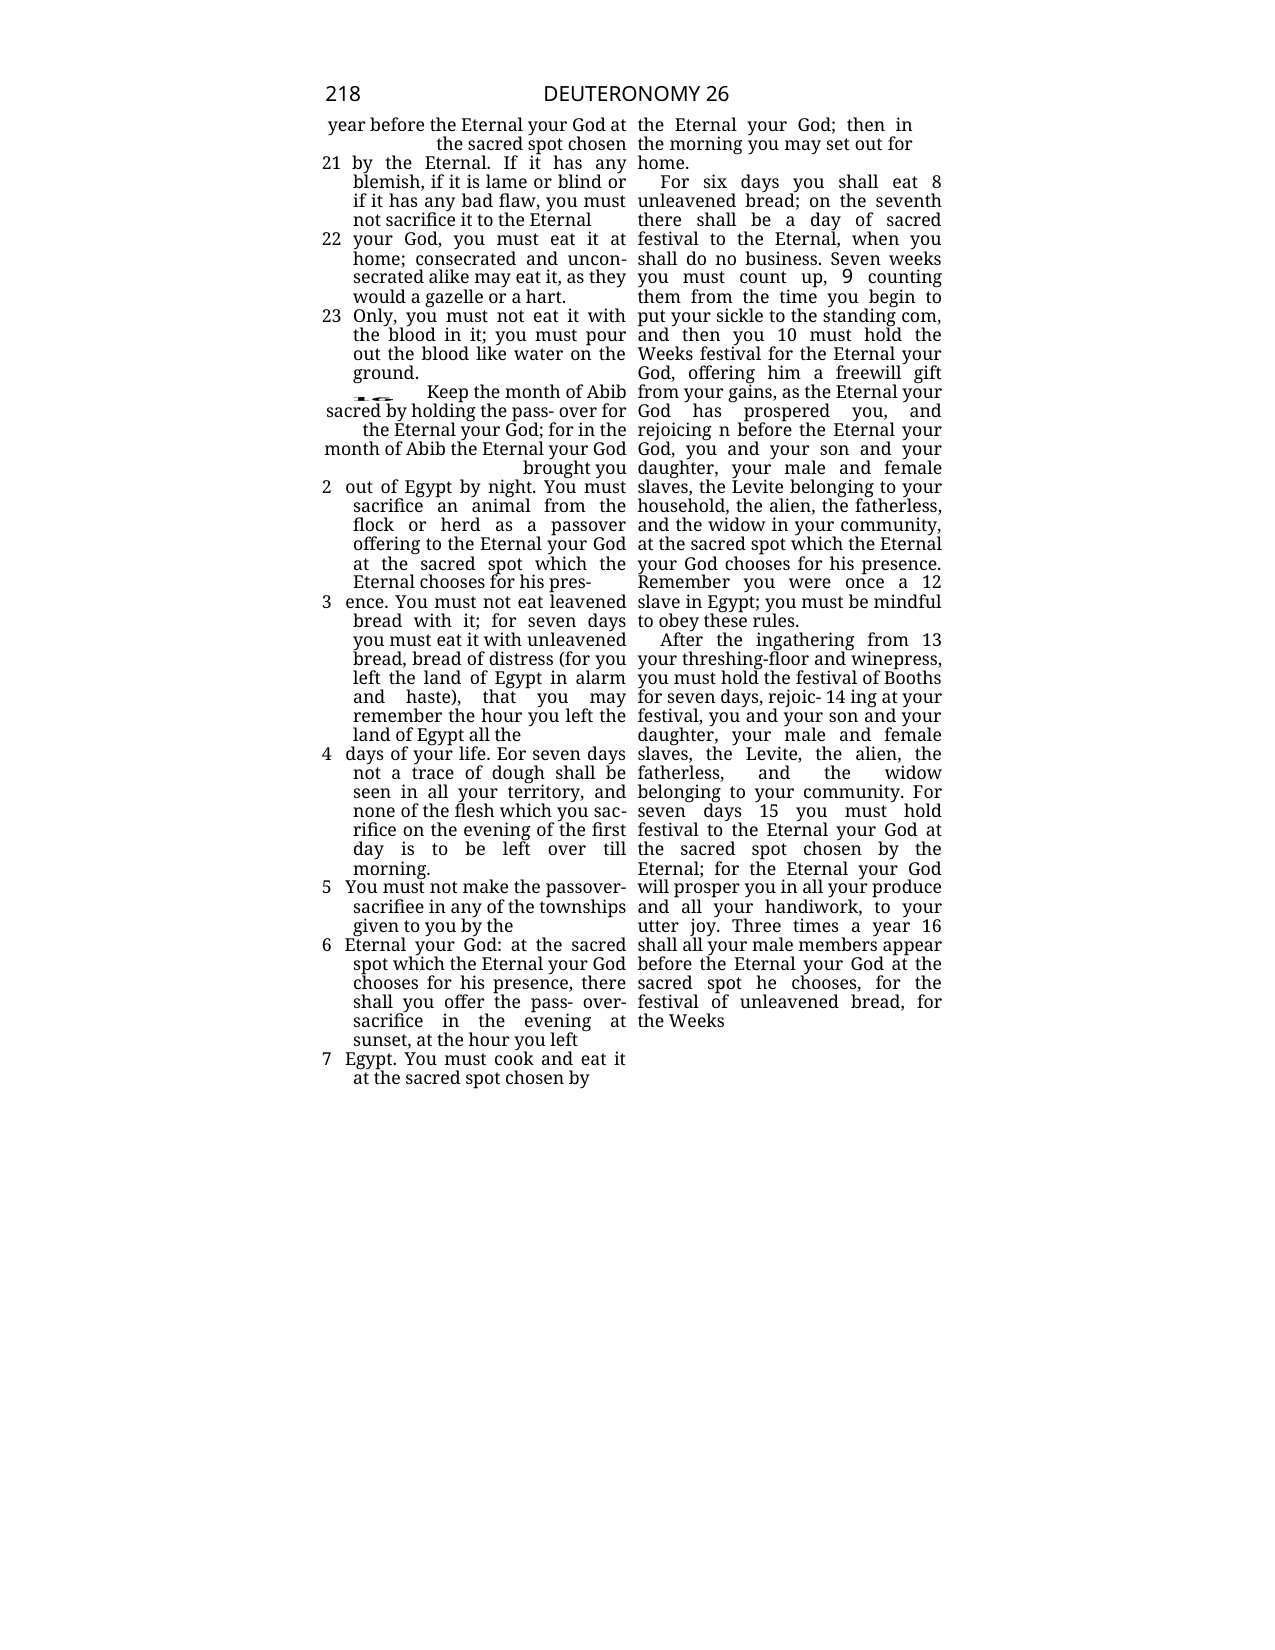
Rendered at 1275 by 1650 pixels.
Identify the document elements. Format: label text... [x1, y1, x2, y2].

list by the Eternal. If it has any blemish, if it is lame or blind or if it has any bad flaw, you must not sacrifice it to the Eternal [322, 154, 627, 231]
text For six days you shall eat 8 unleavened bread; on the sev­enth there shall be a day of sacred festival to the Eternal, when you shall do no business. Seven weeks you must count up, 9 counting them from the time you begin to put your sickle to the standing com, and then you 10 must hold the Weeks festival for the Eternal your God, offering him a freewill gift from your gains, as the Eternal your God has prospered you, and rejoicing n before the Eternal your God, you and your son and your daughter, your male and fe­male slaves, the Levite belong­ing to your household, the alien, the fatherless, and the widow in your community, at the sacred spot which the Eternal your God chooses for his presence. Remember you were once a 12 slave in Egypt; you must be mindful to obey these rules. [637, 173, 942, 631]
list your God, you must eat it at home; consecrated and uncon­secrated alike may eat it, as they would a gazelle or a hart. [322, 231, 627, 307]
text Keep the month of Abib sacred by holding the pass- over for the Eternal your God; for in the month of Abib the Eternal your God brought you [322, 383, 627, 478]
list out of Egypt by night. You must sacrifice an animal from the flock or herd as a passover offering to the Eternal your God at the sacred spot which the Eternal chooses for his pres- [322, 478, 627, 593]
list Only, you must not eat it with the blood in it; you must pour out the blood like water on the ground. [322, 307, 627, 383]
picture [353, 397, 393, 401]
list Eternal your God: at the sacred spot which the Eternal your God chooses for his presence, there shall you offer the pass- over-sacrifice in the evening at sunset, at the hour you left [322, 936, 627, 1050]
text the Eternal your God; then in the morning you may set out for home. [637, 116, 913, 173]
text After the ingathering from 13 your threshing-floor and wine­press, you must hold the festival of Booths for seven days, rejoic- 14 ing at your festival, you and your son and your daughter, your male and female slaves, the Levite, the alien, the fatherless, and the widow belonging to your community. For seven days 15 you must hold festival to the Eternal your God at the sacred spot chosen by the Eternal; for the Eternal your God will prosper you in all your produce and all your handiwork, to your utter joy. Three times a year 16 shall all your male members ap­pear before the Eternal your God at the sacred spot he chooses, for the festival of un­leavened bread, for the Weeks [637, 631, 942, 1031]
list You must not make the passover-sacrifiee in any of the townships given to you by the [322, 879, 627, 936]
list ence. You must not eat leav­ened bread with it; for seven days you must eat it with un­leavened bread, bread of dis­tress (for you left the land of Egypt in alarm and haste), that you may remember the hour you left the land of Egypt all the [322, 593, 627, 745]
list days of your life. Eor seven days not a trace of dough shall be seen in all your territory, and none of the flesh which you sac­rifice on the evening of the first day is to be left over till morning. [322, 745, 627, 879]
list Egypt. You must cook and eat it at the sacred spot chosen by [322, 1050, 627, 1088]
text year before the Eternal your God at the sacred spot chosen [322, 116, 627, 154]
